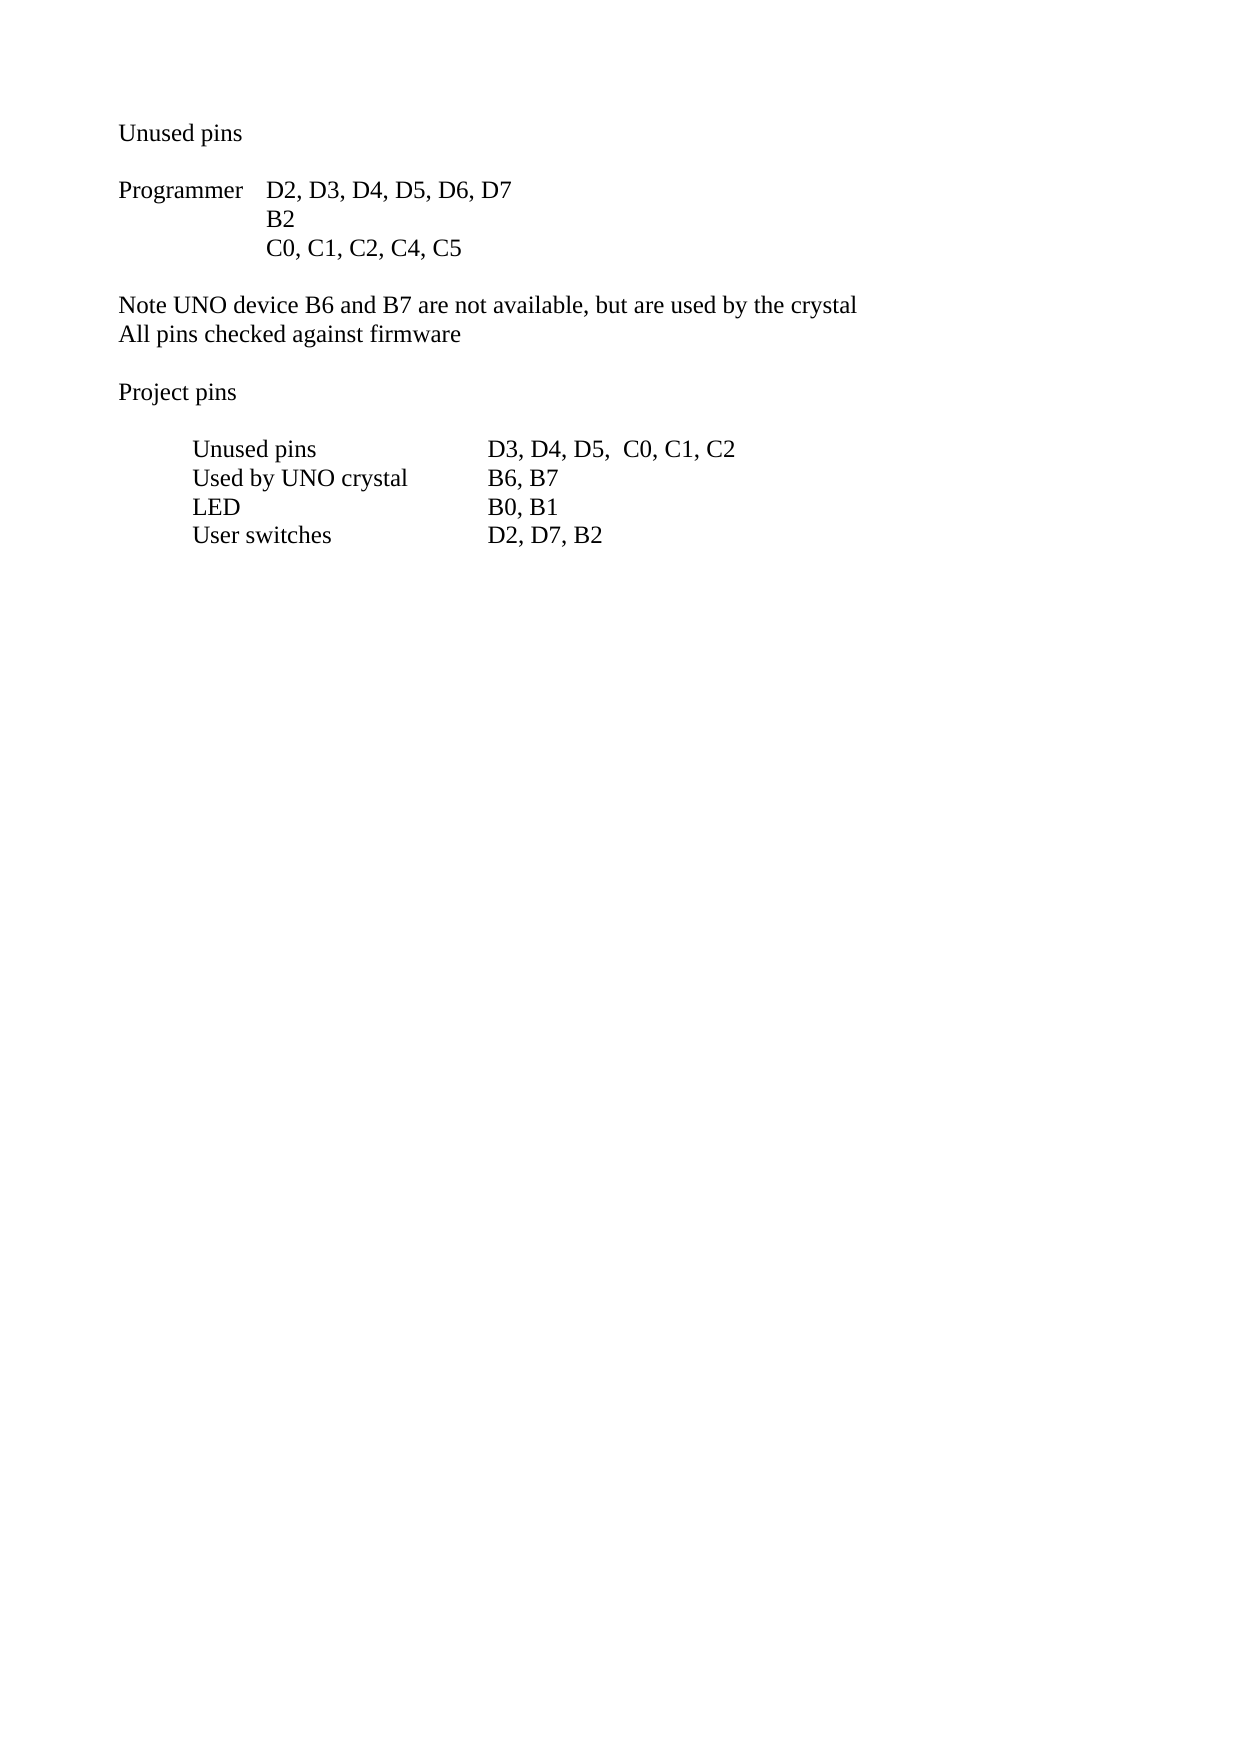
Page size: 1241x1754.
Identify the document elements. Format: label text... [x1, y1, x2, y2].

text Programmer D2, D3, D4, D5, D6, D7 [118, 176, 1122, 204]
text Used by UNO crystal B6, B7 [118, 463, 1122, 492]
text User switches D2, D7, B2 [118, 521, 1122, 549]
text B2 [118, 204, 1122, 233]
text Unused pins D3, D4, D5, C0, C1, C2 [118, 434, 1122, 463]
text Unused pins [118, 118, 1122, 147]
text Project pins [118, 377, 1122, 406]
text LED B0, B1 [118, 492, 1122, 521]
text All pins checked against firmware [118, 319, 1122, 348]
text C0, C1, C2, C4, C5 [118, 233, 1122, 262]
text Note UNO device B6 and B7 are not available, but are used by the crystal [118, 291, 1122, 319]
